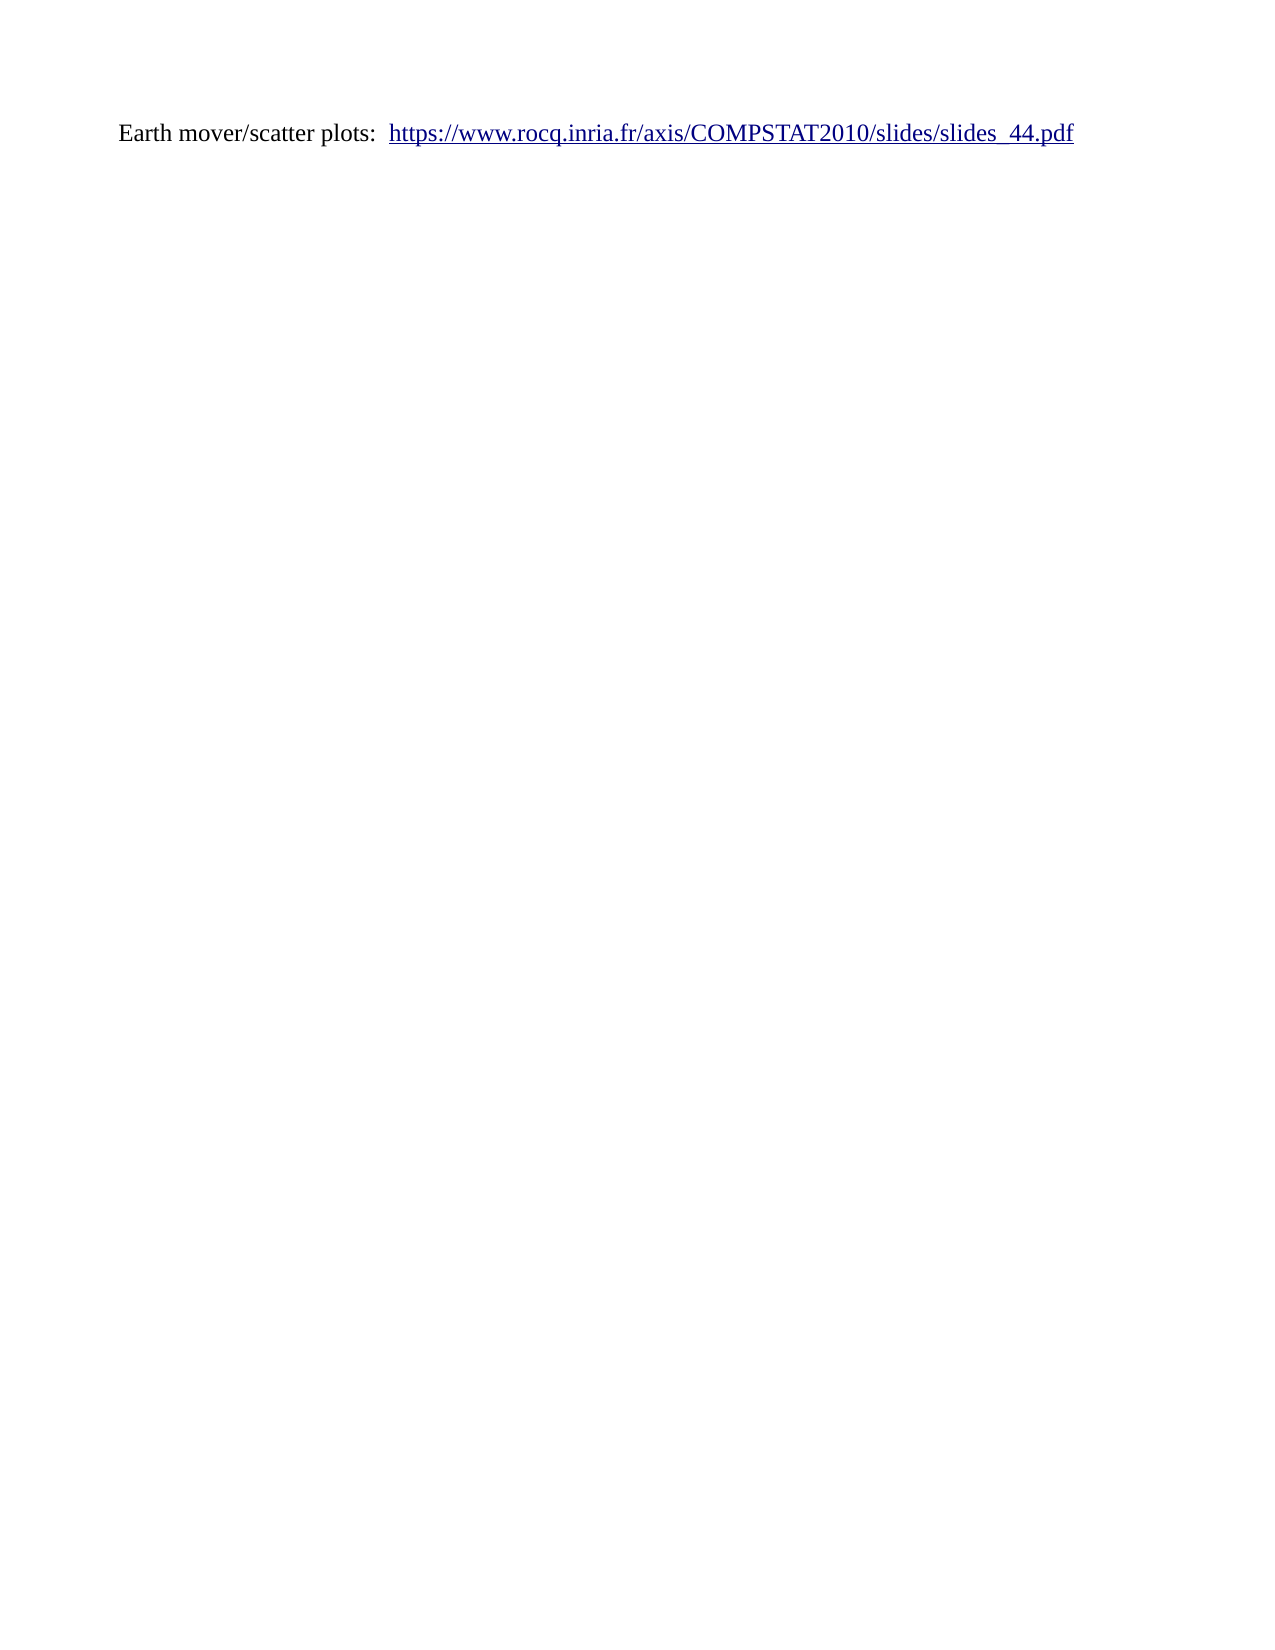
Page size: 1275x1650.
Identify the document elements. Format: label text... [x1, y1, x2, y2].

text Earth mover/scatter plots: https://www.rocq.inria.fr/axis/COMPSTAT2010/slides/slides_44.pdf [118, 118, 1157, 147]
